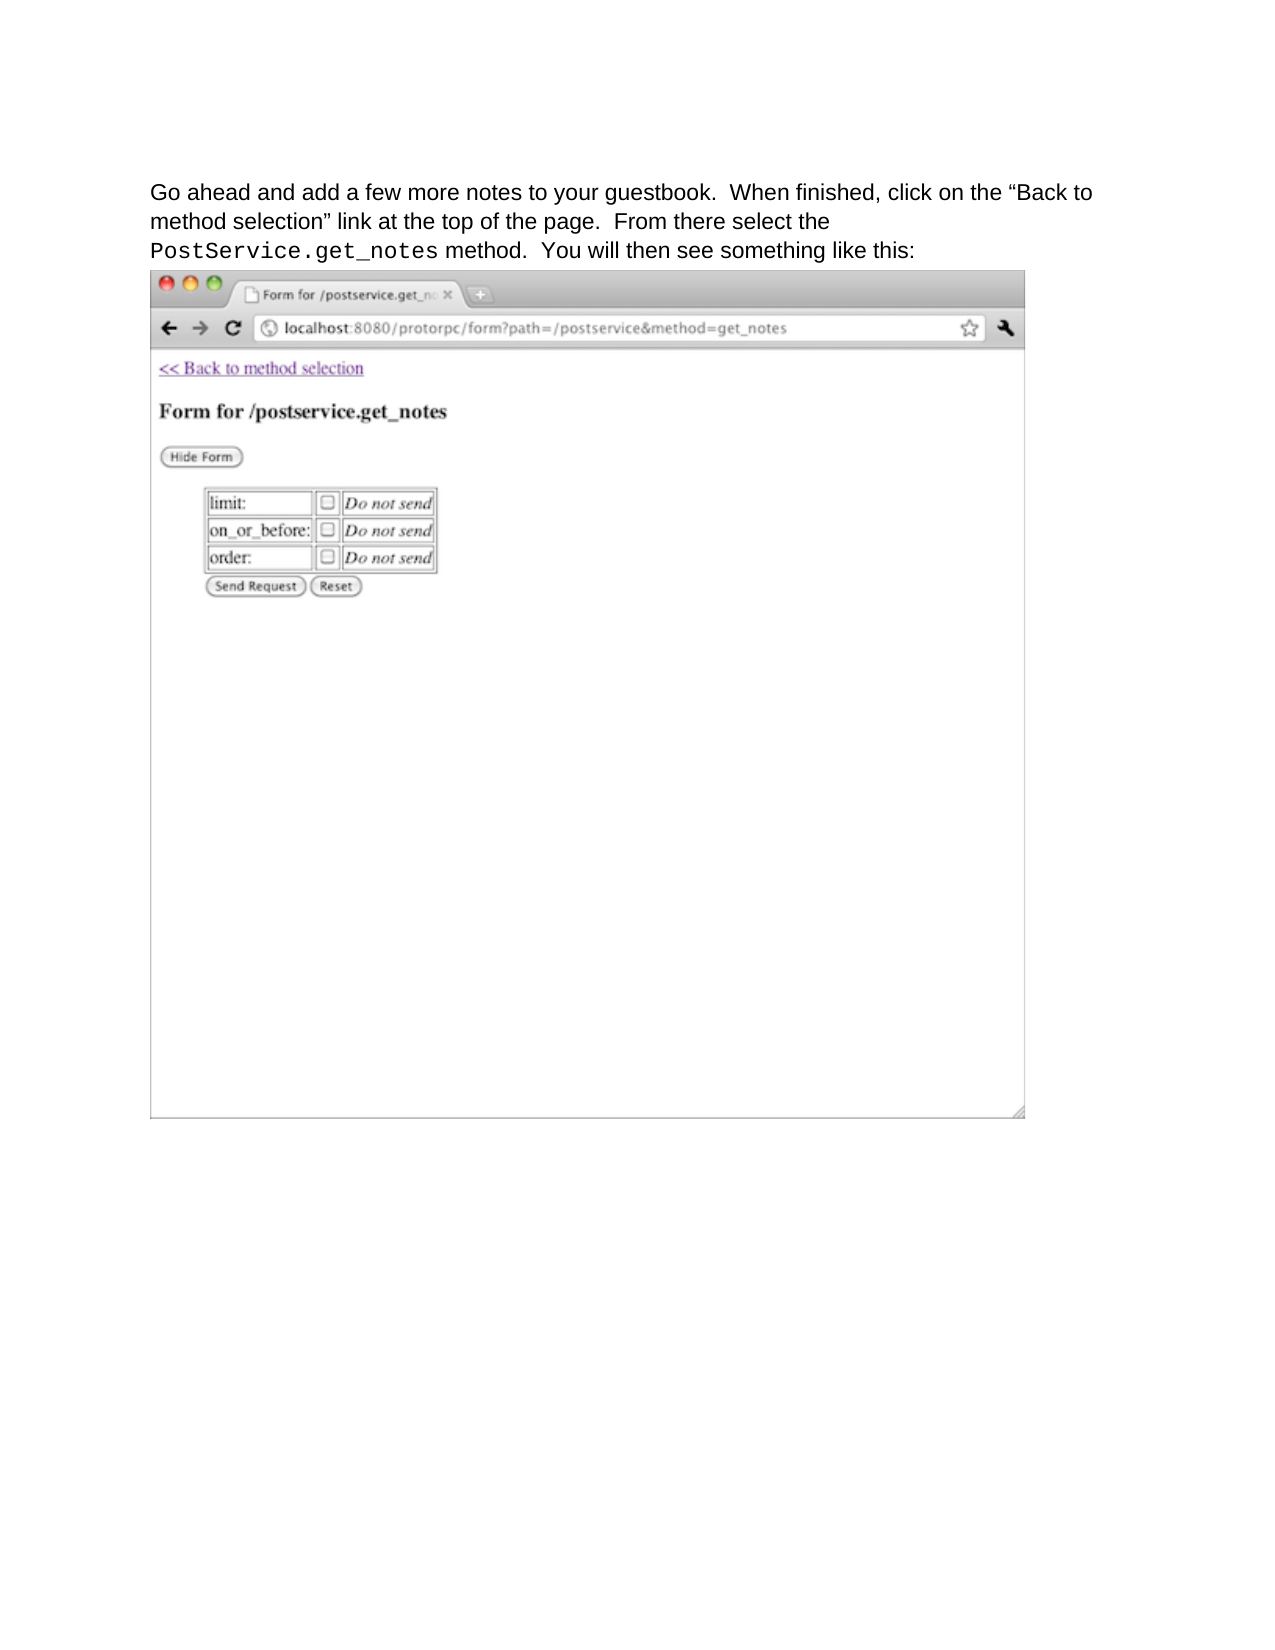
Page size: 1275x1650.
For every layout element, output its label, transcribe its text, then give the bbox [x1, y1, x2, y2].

picture [150, 270, 1025, 1119]
text Go ahead and add a few more notes to your guestbook. When finished, click on the “Back to method selection” link at the top of the page. From there select the PostService.get_notes method. You will then see something like this: [150, 179, 1125, 266]
